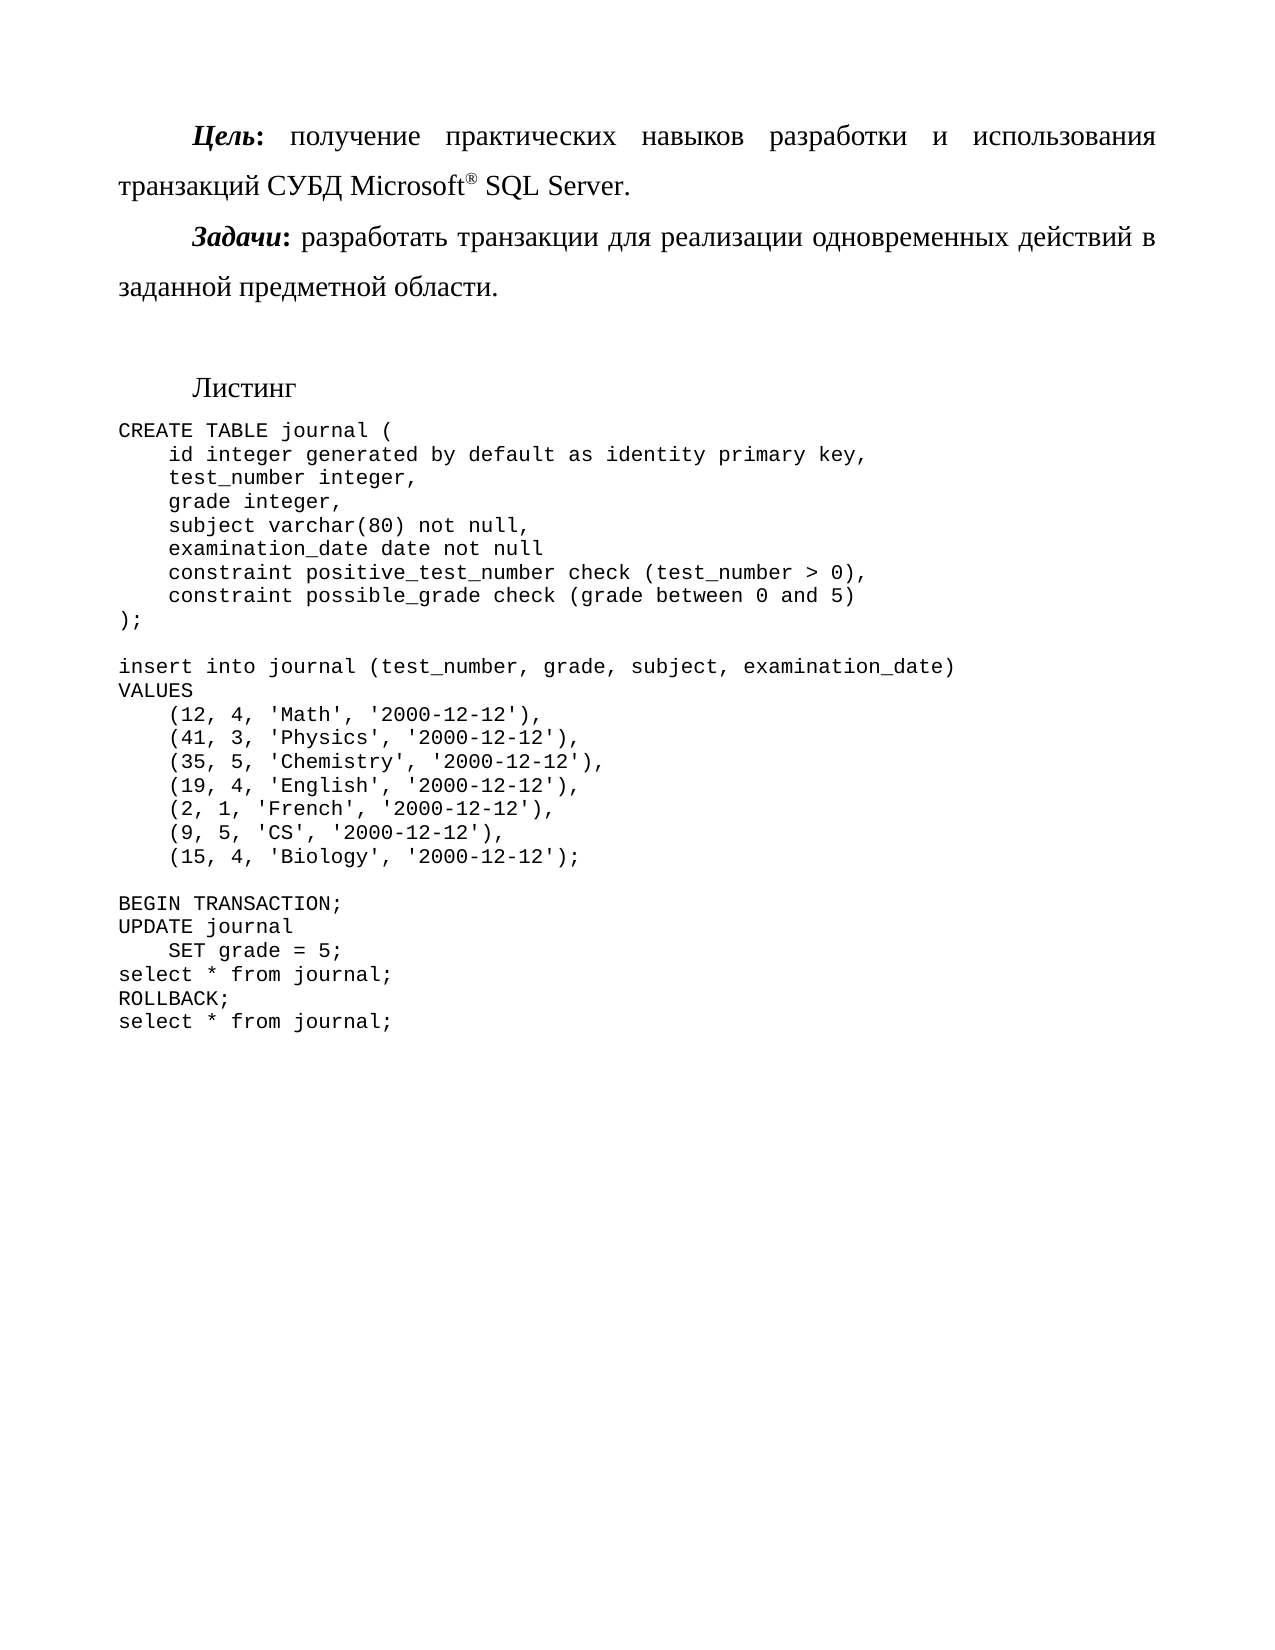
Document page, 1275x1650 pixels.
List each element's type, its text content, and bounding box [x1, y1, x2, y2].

text select * from journal; [118, 1011, 1157, 1035]
text subject varchar(80) not null, [118, 514, 1157, 538]
text Задачи: разработать транзакции для реализации одновременных действий в заданной предметной области. [118, 219, 1157, 303]
text (35, 5, 'Chemistry', '2000-12-12'), [118, 751, 1157, 775]
text examination_date date not null [118, 538, 1157, 562]
text CREATE TABLE journal ( [118, 420, 1157, 444]
text Цель: получение практических навыков разработки и использования транзакций СУБД Microsoft® SQL Server. [118, 118, 1157, 202]
text constraint positive_test_number check (test_number > 0), [118, 562, 1157, 586]
text ROLLBACK; [118, 987, 1157, 1011]
text constraint possible_grade check (grade between 0 and 5) [118, 586, 1157, 609]
text select * from journal; [118, 964, 1157, 987]
text SET grade = 5; [118, 940, 1157, 964]
text (12, 4, 'Math', '2000-12-12'), [118, 704, 1157, 727]
text (9, 5, 'CS', '2000-12-12'), [118, 822, 1157, 846]
text (2, 1, 'French', '2000-12-12'), [118, 798, 1157, 822]
text grade integer, [118, 491, 1157, 514]
text test_number integer, [118, 467, 1157, 491]
text ); [118, 609, 1157, 633]
text (15, 4, 'Biology', '2000-12-12'); [118, 846, 1157, 869]
text BEGIN TRANSACTION; [118, 893, 1157, 917]
text id integer generated by default as identity primary key, [118, 444, 1157, 467]
text (41, 3, 'Physics', '2000-12-12'), [118, 727, 1157, 751]
text (19, 4, 'English', '2000-12-12'), [118, 775, 1157, 798]
text Листинг [118, 370, 1157, 403]
text insert into journal (test_number, grade, subject, examination_date) [118, 656, 1157, 680]
text VALUES [118, 680, 1157, 704]
text UPDATE journal [118, 917, 1157, 940]
